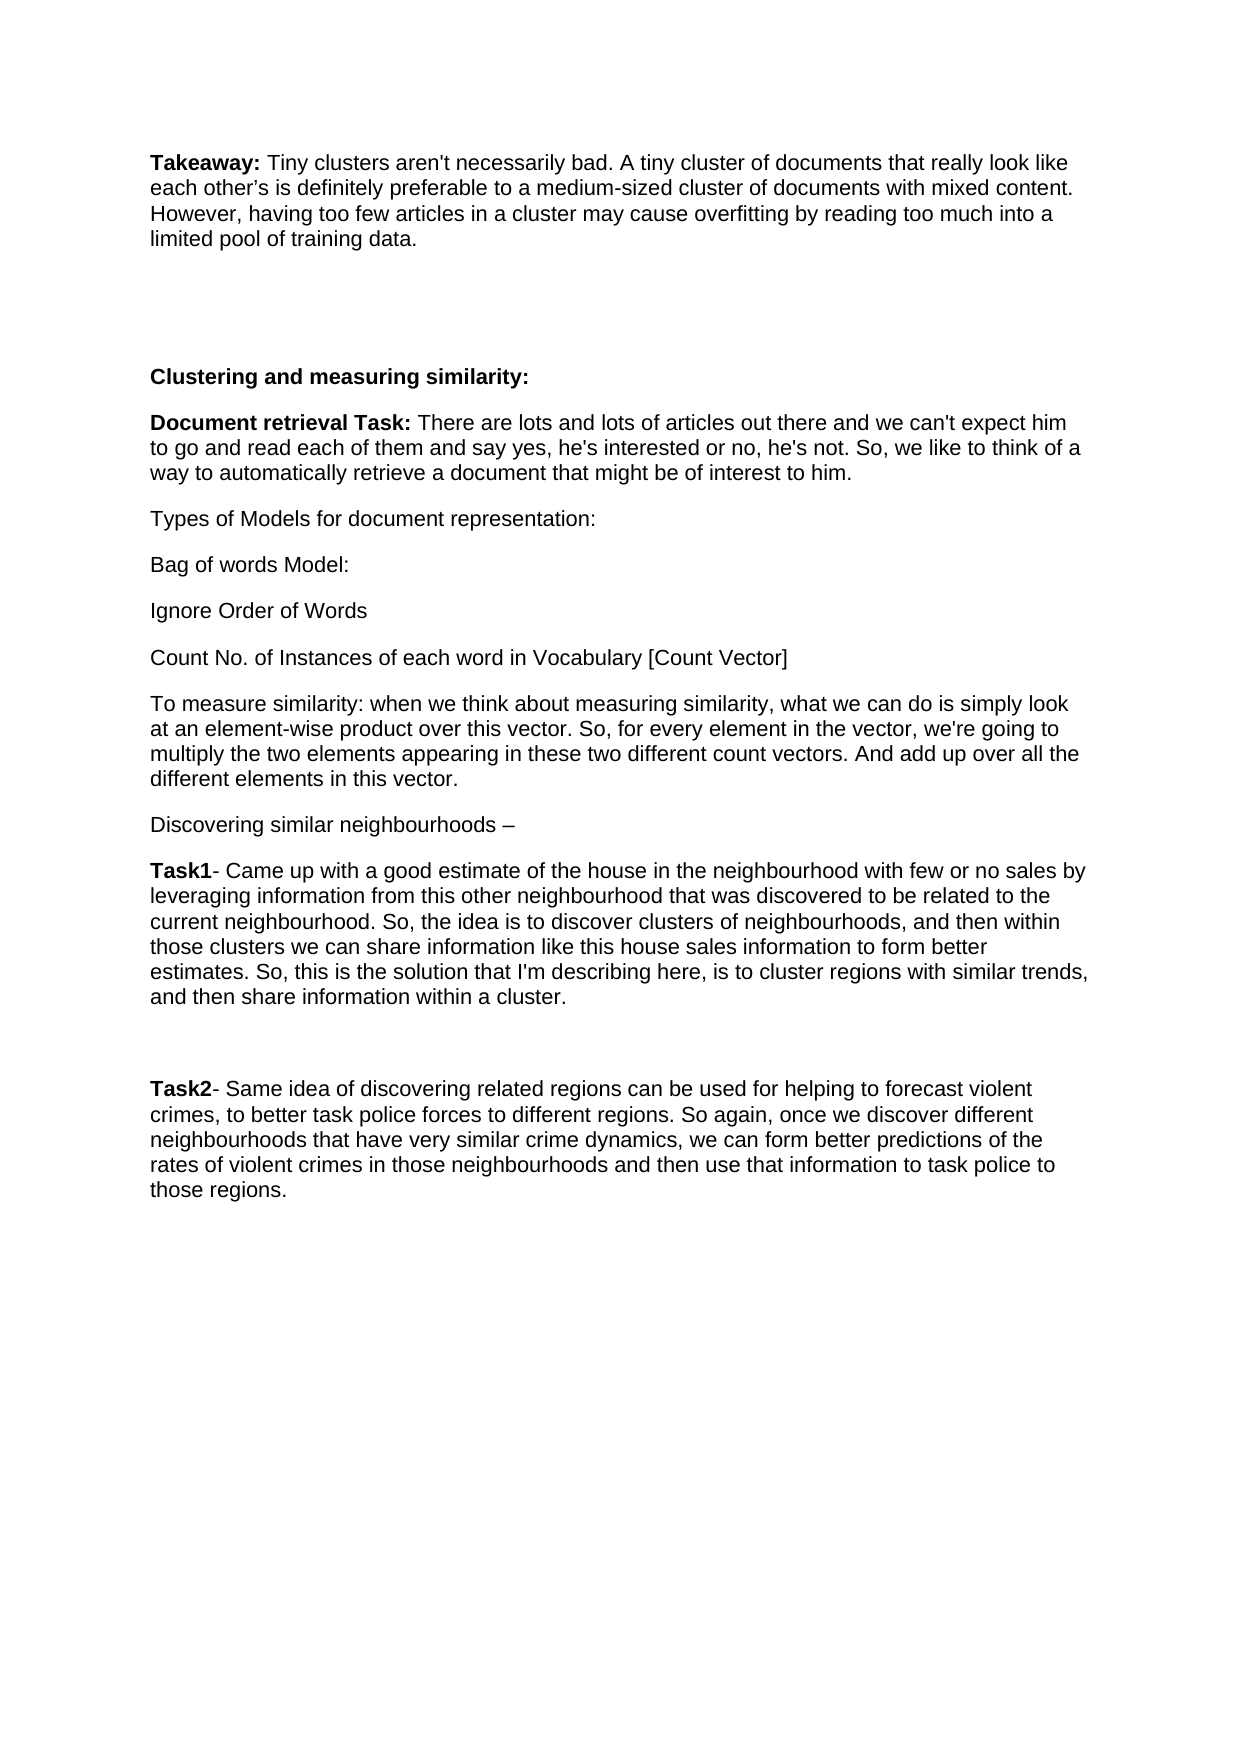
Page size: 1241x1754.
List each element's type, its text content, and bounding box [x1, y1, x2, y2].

text Count No. of Instances of each word in Vocabulary [Count Vector] [150, 644, 1090, 669]
text Clustering and measuring similarity: [150, 364, 1090, 389]
text Types of Models for document representation: [150, 506, 1090, 531]
text To measure similarity: when we think about measuring similarity, what we can do is simply look at an element-wise product over this vector. So, for every element in the vector, we're going to multiply the two elements appearing in these two different count vectors. And add up over all the different elements in this vector. [150, 690, 1090, 791]
text Ignore Order of Words [150, 598, 1090, 623]
text Task1- Came up with a good estimate of the house in the neighbourhood with few or no sales by leveraging information from this other neighbourhood that was discovered to be related to the current neighbourhood. So, the idea is to discover clusters of neighbourhoods, and then within those clusters we can share information like this house sales information to form better estimates. So, this is the solution that I'm describing here, is to cluster regions with similar trends, and then share information within a cluster. [150, 858, 1090, 1009]
text Task2- Same idea of discovering related regions can be used for helping to forecast violent crimes, to better task police forces to different regions. So again, once we discover different neighbourhoods that have very similar crime dynamics, we can form better predictions of the rates of violent crimes in those neighbourhoods and then use that information to task police to those regions. [150, 1076, 1090, 1202]
text Bag of words Model: [150, 552, 1090, 577]
text Document retrieval Task: There are lots and lots of articles out there and we can't expect him to go and read each of them and say yes, he's interested or no, he's not. So, we like to think of a way to automatically retrieve a document that might be of interest to him. [150, 410, 1090, 485]
text Takeaway: Tiny clusters aren't necessarily bad. A tiny cluster of documents that really look like each other’s is definitely preferable to a medium-sized cluster of documents with mixed content. However, having too few articles in a cluster may cause overfitting by reading too much into a limited pool of training data. [150, 150, 1090, 251]
text Discovering similar neighbourhoods – [150, 812, 1090, 837]
